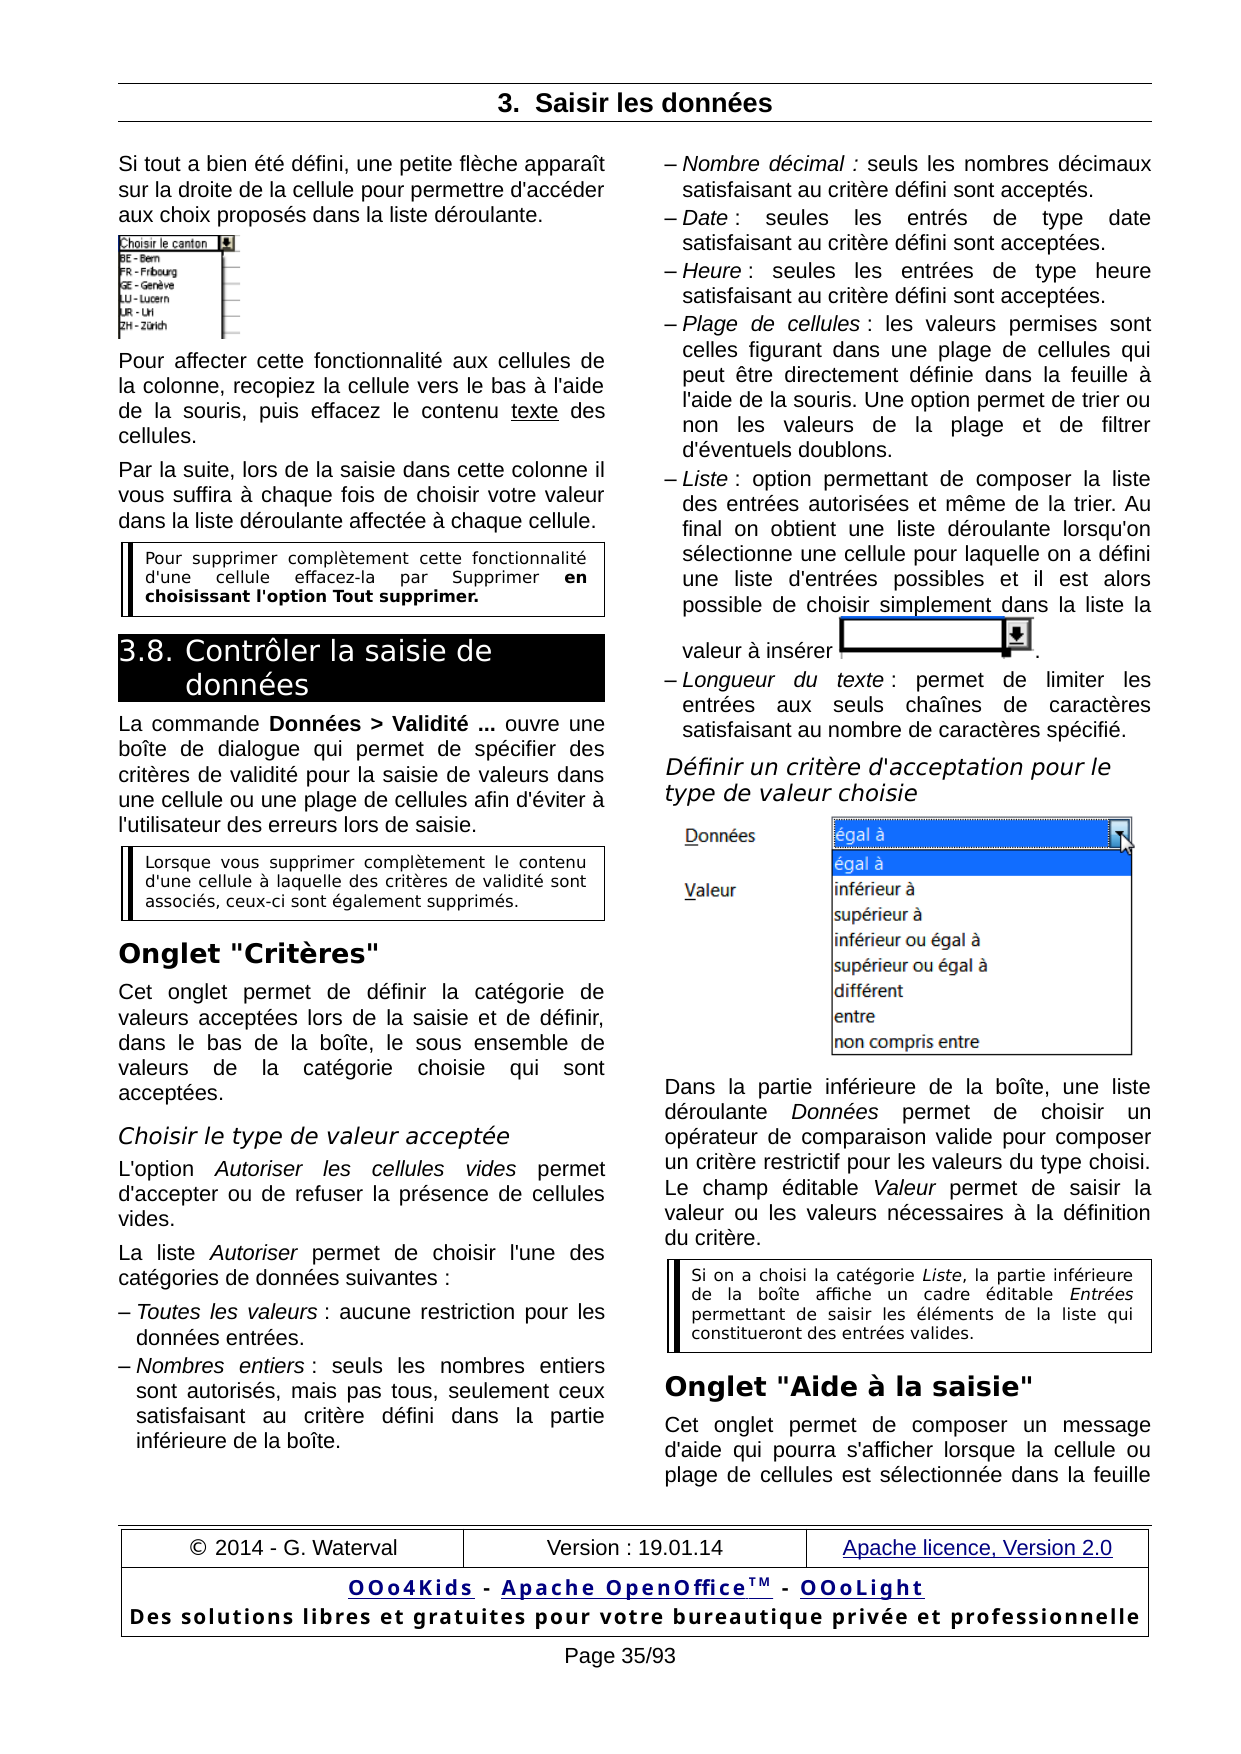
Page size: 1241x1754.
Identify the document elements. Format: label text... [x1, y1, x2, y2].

subtitle Onglet "Aide à la saisie" [664, 1371, 1152, 1403]
subtitle Contrôler la saisie de données [118, 634, 605, 702]
list Heure : seules les entrées de type heure satisfaisant au critère défini sont acceptées. [664, 258, 1152, 308]
table_header Lorsque vous supprimer complètement le contenu d'une cellule à laquelle des critères de validité sont associés, ceux-ci sont également supprimés. [133, 847, 604, 920]
text Pour affecter cette fonctionnalité aux cellules de la colonne, recopiez la cellule vers le bas à l'aide de la souris, puis effacez le contenu texte des cellules. [118, 347, 605, 448]
text Par la suite, lors de la saisie dans cette colonne il vous suffira à chaque fois de choisir votre valeur dans la liste déroulante affectée à chaque cellule. [118, 457, 605, 533]
table_header Si on a choisi la catégorie Liste, la partie inférieure de la boîte affiche un cadre éditable Entrées permettant de saisir les éléments de la liste qui constitueront des entrées valides. [680, 1260, 1151, 1352]
text L'option Autoriser les cellules vides permet d'accepter ou de refuser la présence de cellules vides. [118, 1156, 605, 1231]
list Longueur du texte : permet de limiter les entrées aux seuls chaînes de caractères satisfaisant au nombre de caractères spécifié. [664, 667, 1152, 742]
subtitle Définir un critère d'acceptation pour le type de valeur choisie [664, 754, 1152, 807]
list Nombres entiers : seuls les nombres entiers sont autorisés, mais pas tous, seulement ceux satisfaisant au critère défini dans la partie inférieure de la boîte. [118, 1353, 605, 1453]
text Cet onglet permet de définir la catégorie de valeurs acceptées lors de la saisie et de définir, dans le bas de la boîte, le sous ensemble de valeurs de la catégorie choisie qui sont acceptées. [118, 979, 605, 1105]
text Si tout a bien été défini, une petite flèche apparaît sur la droite de la cellule pour permettre d'accéder aux choix proposés dans la liste déroulante. [118, 151, 605, 227]
list Liste : option permettant de composer la liste des entrées autorisées et même de la trier. Au final on obtient une liste déroulante lorsqu'on sélectionne une cellule pour laquelle on a défini une liste d'entrées possibles et il est alors possible de choisir simplement dans la liste la valeur à insérer . [664, 466, 1152, 664]
subtitle Onglet "Critères" [118, 939, 605, 970]
table_header Pour supprimer complètement cette fonctionnalité d'une cellule effacez-la par Supprimer en choisissant l'option Tout supprimer. [133, 543, 604, 616]
text Dans la partie inférieure de la boîte, une liste déroulante Données permet de choisir un opérateur de comparaison valide pour composer un critère restrictif pour les valeurs du type choisi. Le champ éditable Valeur permet de saisir la valeur ou les valeurs nécessaires à la définition du critère. [664, 1074, 1152, 1250]
list Plage de cellules : les valeurs permises sont celles figurant dans une plage de cellules qui peut être directement définie dans la feuille à l'aide de la souris. Une option permet de trier ou non les valeurs de la plage et de filtrer d'éventuels doublons. [664, 311, 1152, 463]
text La liste Autoriser permet de choisir l'une des catégories de données suivantes : [118, 1240, 605, 1290]
list Toutes les valeurs : aucune restriction pour les données entrées. [118, 1299, 605, 1350]
list Nombre décimal : seuls les nombres décimaux satisfaisant au critère défini sont acceptés. [664, 151, 1152, 202]
text Cet onglet permet de composer un message d'aide qui pourra s'afficher lorsque la cellule ou plage de cellules est sélectionnée dans la feuille [664, 1411, 1152, 1487]
list Date : seules les entrés de type date satisfaisant au critère défini sont acceptées. [664, 205, 1152, 255]
subtitle Choisir le type de valeur acceptée [118, 1123, 605, 1149]
text La commande Données > Validité ... ouvre une boîte de dialogue qui permet de spécifier des critères de validité pour la saisie de valeurs dans une cellule ou une plage de cellules afin d'éviter à l'utilisateur des erreurs lors de saisie. [118, 711, 605, 837]
